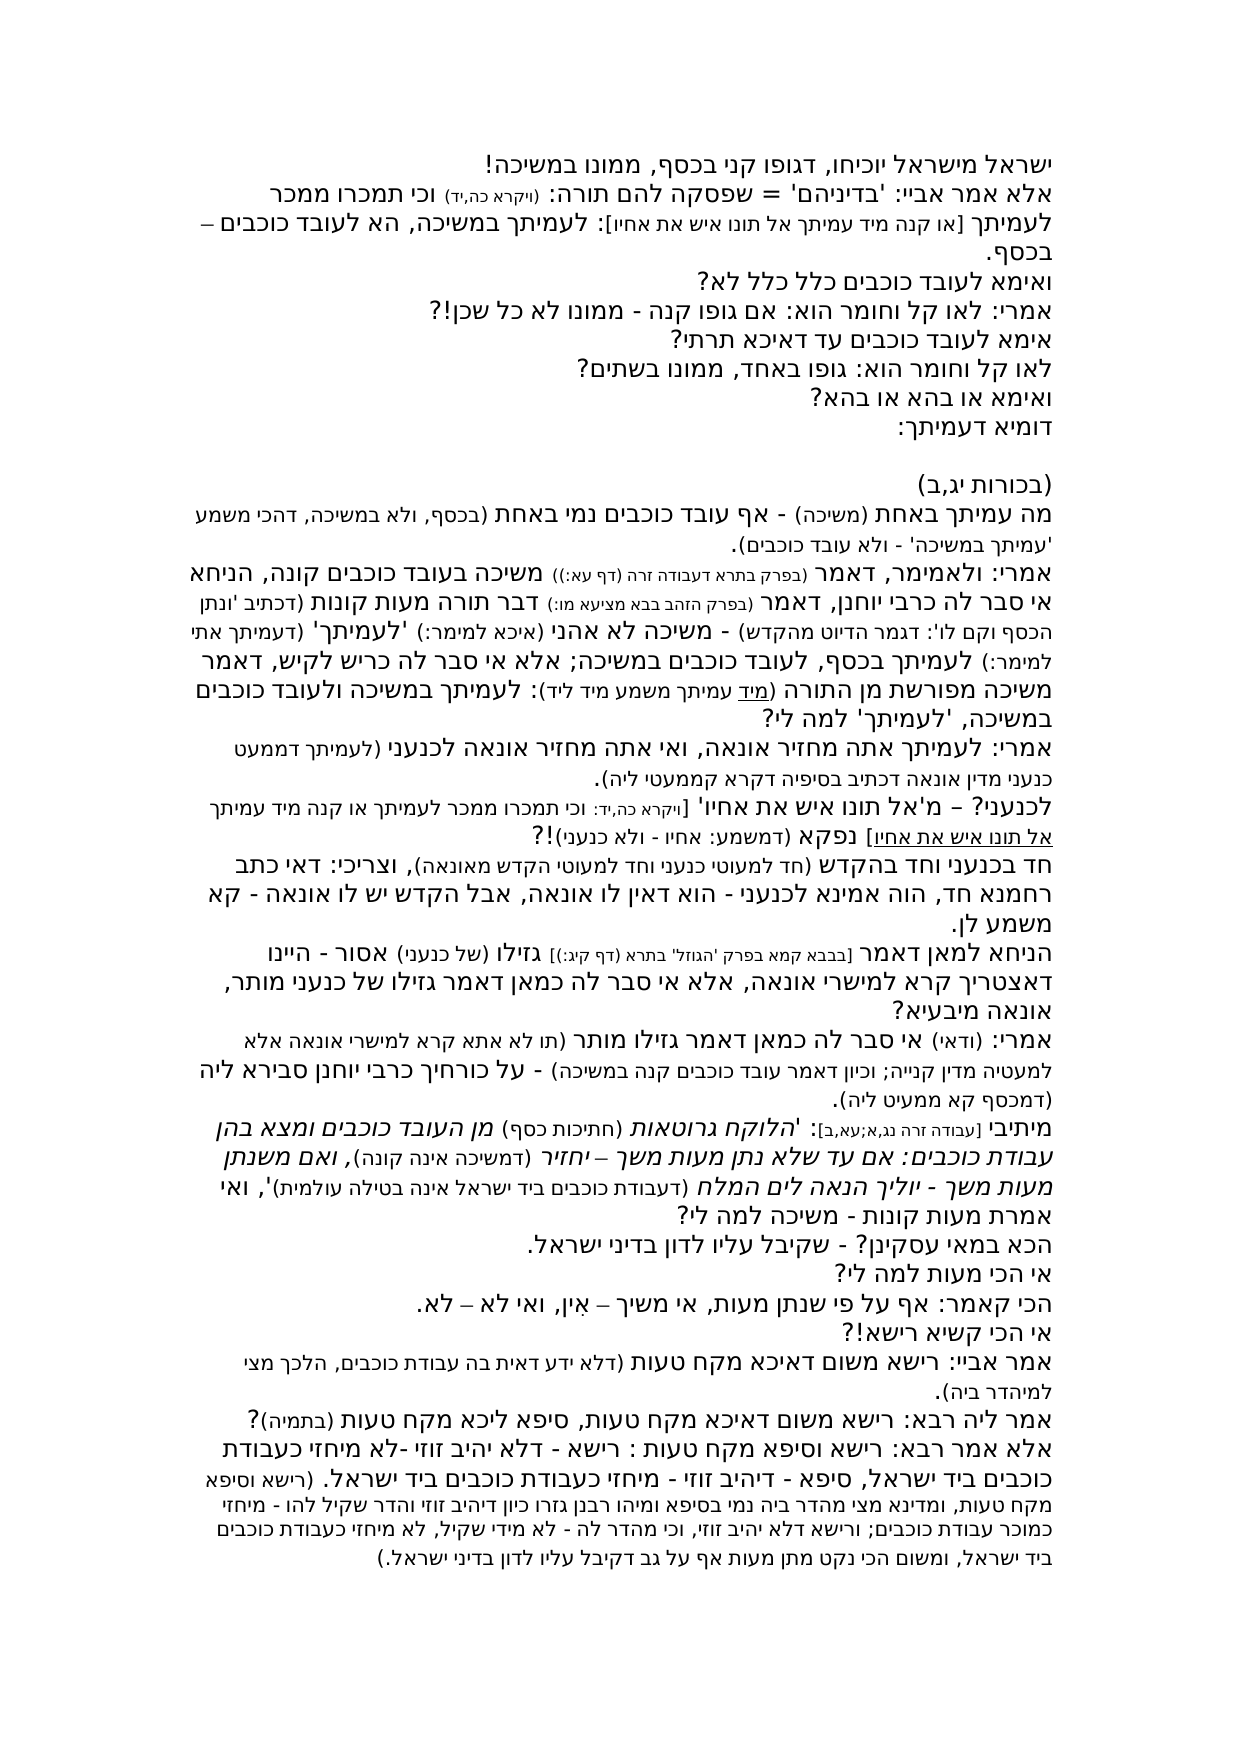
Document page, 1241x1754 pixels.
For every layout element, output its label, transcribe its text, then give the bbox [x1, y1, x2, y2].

text אלא אמר רבא: רישא וסיפא מקח טעות : רישא - דלא יהיב זוזי -לא מיחזי כעבודת כוכבים ביד ישראל, סיפא - דיהיב זוזי - מיחזי כעבודת כוכבים ביד ישראל. (רישא וסיפא מקח טעות, ומדינא מצי מהדר ביה נמי בסיפא ומיהו רבנן גזרו כיון דיהיב זוזי והדר שקיל להו - מיחזי כמוכר עבודת כוכבים; ורישא דלא יהיב זוזי, וכי מהדר לה - לא מידי שקיל, לא מיחזי כעבודת כוכבים ביד ישראל, ומשום הכי נקט מתן מעות אף על גב דקיבל עליו לדון בדיני ישראל.) [187, 1434, 1053, 1571]
text ואימא או בהא או בהא? [187, 383, 1053, 413]
text מה עמיתך באחת (משיכה) - אף עובד כוכבים נמי באחת (בכסף, ולא במשיכה, דהכי משמע 'עמיתך במשיכה' - ולא עובד כוכבים). [187, 500, 1053, 558]
text הכא במאי עסקינן? - שקיבל עליו לדון בדיני ישראל. [187, 1230, 1053, 1259]
text ישראל מישראל יוכיחו, דגופו קני בכסף, ממונו במשיכה! [187, 150, 1053, 179]
text (בכורות יג,ב) [187, 471, 1053, 500]
text אמר אביי: רישא משום דאיכא מקח טעות (דלא ידע דאית בה עבודת כוכבים, הלכך מצי למיהדר ביה). [187, 1347, 1053, 1405]
text אמר ליה רבא: רישא משום דאיכא מקח טעות, סיפא ליכא מקח טעות (בתמיה)? [187, 1405, 1053, 1434]
text אי הכי קשיא רישא!? [187, 1318, 1053, 1347]
text אמרי: ולאמימר, דאמר (בפרק בתרא דעבודה זרה (דף עא:)) משיכה בעובד כוכבים קונה, הניחא אי סבר לה כרבי יוחנן, דאמר (בפרק הזהב בבא מציעא מו:) דבר תורה מעות קונות (דכתיב 'ונתן הכסף וקם לו': דגמר הדיוט מהקדש) - משיכה לא אהני (איכא למימר:) 'לעמיתך' (דעמיתך אתי למימר:) לעמיתך בכסף, לעובד כוכבים במשיכה; אלא אי סבר לה כריש לקיש, דאמר משיכה מפורשת מן התורה (מיד עמיתך משמע מיד ליד): לעמיתך במשיכה ולעובד כוכבים במשיכה, 'לעמיתך' למה לי? [187, 558, 1053, 733]
text אלא אמר אביי: 'בדיניהם' = שפסקה להם תורה: (ויקרא כה,יד) וכי תמכרו ממכר לעמיתך [או קנה מיד עמיתך אל תונו איש את אחיו]: לעמיתך במשיכה, הא לעובד כוכבים – בכסף. [187, 179, 1053, 267]
text לאו קל וחומר הוא: גופו באחד, ממונו בשתים? [187, 354, 1053, 383]
text אמרי: לאו קל וחומר הוא: אם גופו קנה - ממונו לא כל שכן!? [187, 296, 1053, 325]
text דומיא דעמיתך: [187, 413, 1053, 442]
text אימא לעובד כוכבים עד דאיכא תרתי? [187, 325, 1053, 354]
text מיתיבי [עבודה זרה נג,א;עא,ב]: 'הלוקח גרוטאות (חתיכות כסף) מן העובד כוכבים ומצא בהן עבודת כוכבים: אם עד שלא נתן מעות משך – יחזיר (דמשיכה אינה קונה), ואם משנתן מעות משך - יוליך הנאה לים המלח (דעבודת כוכבים ביד ישראל אינה בטילה עולמית)', ואי אמרת מעות קונות - משיכה למה לי? [187, 1113, 1053, 1230]
text לכנעני? – מ'אל תונו איש את אחיו' [ויקרא כה,יד: וכי תמכרו ממכר לעמיתך או קנה מיד עמיתך אל תונו איש את אחיו] נפקא (דמשמע: אחיו - ולא כנעני)!? [187, 792, 1053, 850]
text ואימא לעובד כוכבים כלל כלל לא? [187, 267, 1053, 296]
text חד בכנעני וחד בהקדש (חד למעוטי כנעני וחד למעוטי הקדש מאונאה), וצריכי: דאי כתב רחמנא חד, הוה אמינא לכנעני - הוא דאין לו אונאה, אבל הקדש יש לו אונאה - קא משמע לן. [187, 850, 1053, 938]
text אמרי: (ודאי) אי סבר לה כמאן דאמר גזילו מותר (תו לא אתא קרא למישרי אונאה אלא למעטיה מדין קנייה; וכיון דאמר עובד כוכבים קנה במשיכה) - על כורחיך כרבי יוחנן סבירא ליה (דמכסף קא ממעיט ליה). [187, 1026, 1053, 1113]
text אמרי: לעמיתך אתה מחזיר אונאה, ואי אתה מחזיר אונאה לכנעני (לעמיתך דממעט כנעני מדין אונאה דכתיב בסיפיה דקרא קממעטי ליה). [187, 733, 1053, 792]
text הכי קאמר: אף על פי שנתן מעות, אי משיך – אִין, ואי לא – לא. [187, 1289, 1053, 1318]
text אי הכי מעות למה לי? [187, 1259, 1053, 1289]
text הניחא למאן דאמר [בבבא קמא בפרק 'הגוזל' בתרא (דף קיג:)] גזילו (של כנעני) אסור - היינו דאצטריך קרא למישרי אונאה, אלא אי סבר לה כמאן דאמר גזילו של כנעני מותר, אונאה מיבעיא? [187, 938, 1053, 1026]
